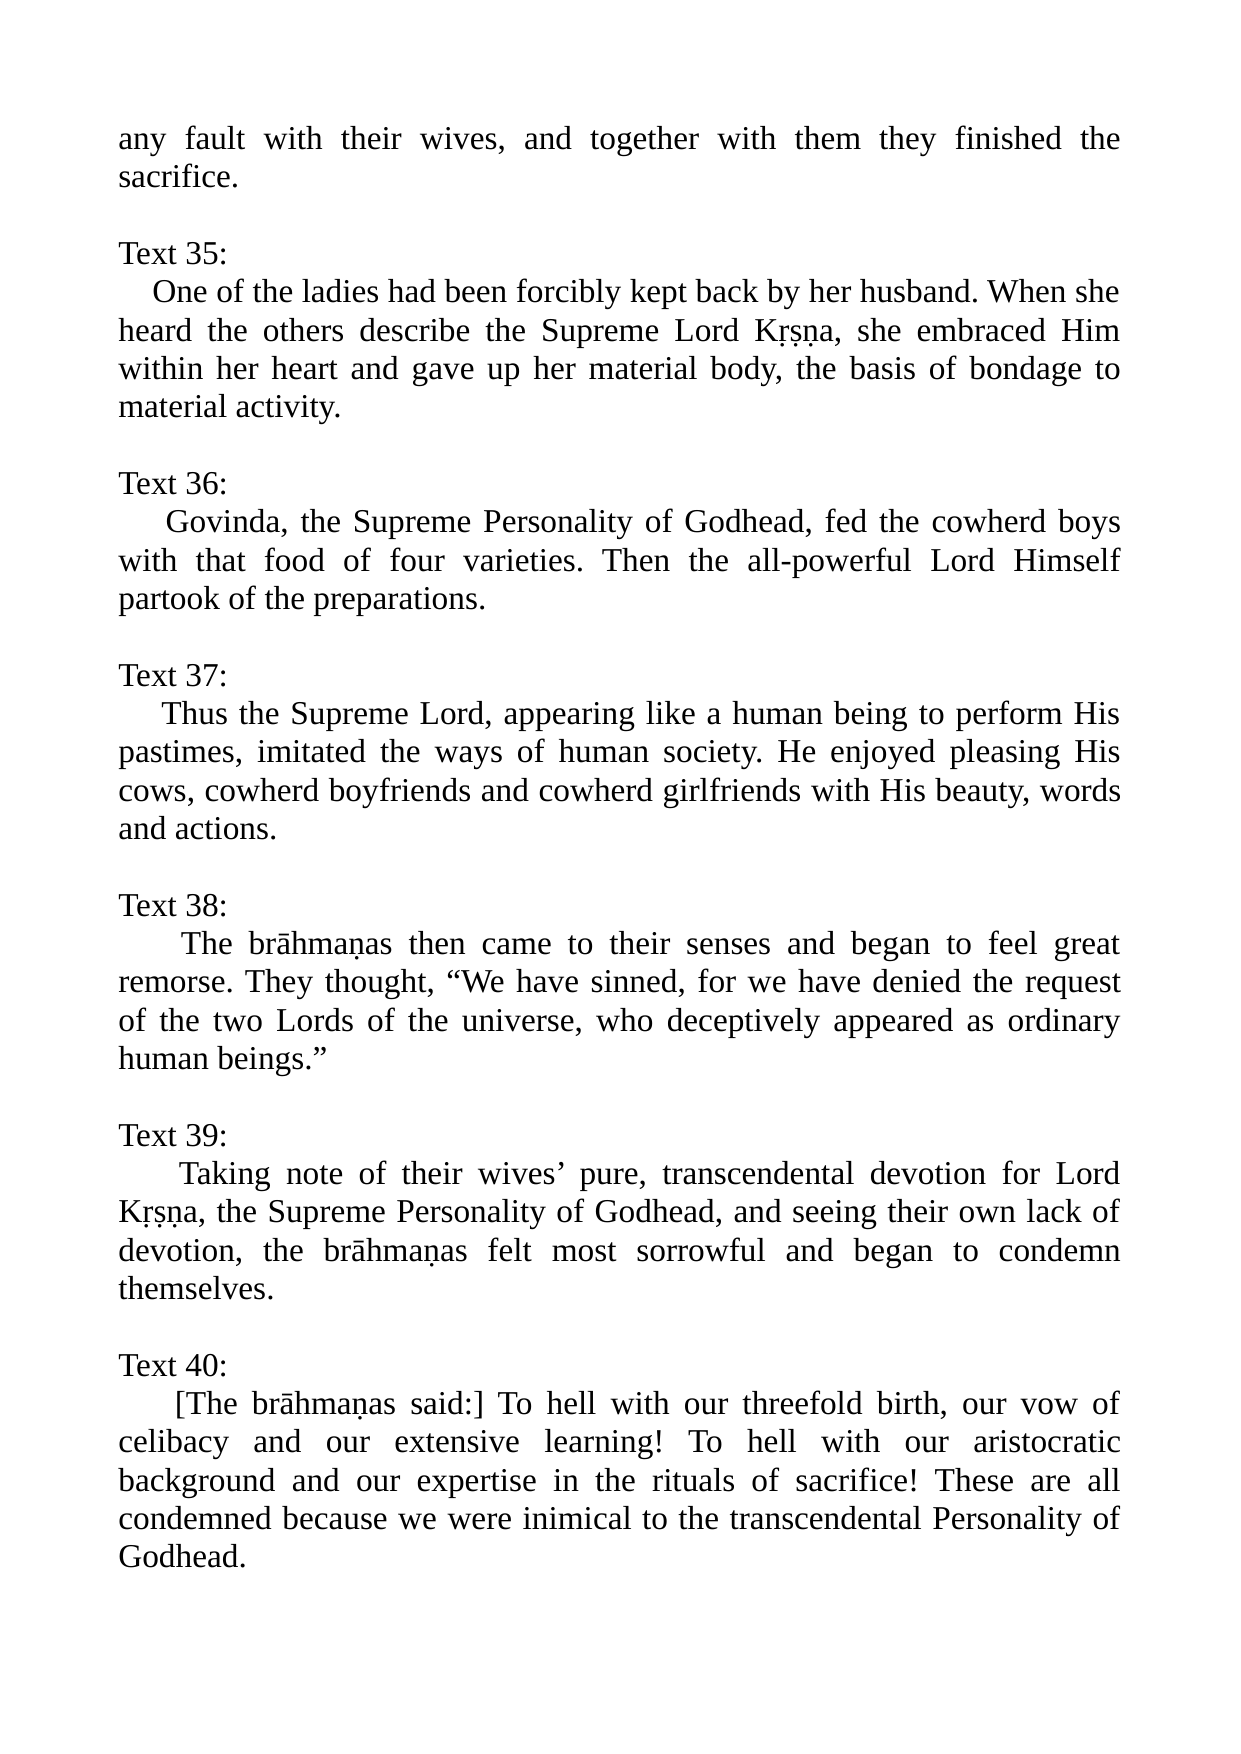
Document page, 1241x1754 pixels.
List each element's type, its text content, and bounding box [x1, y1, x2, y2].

text Taking note of their wives’ pure, transcendental devotion for Lord Kṛṣṇa, the Supreme Personality of Godhead, and seeing their own lack of devotion, the brāhmaṇas felt most sorrowful and began to condemn themselves. [118, 1153, 1122, 1306]
text Text 40: [118, 1345, 1122, 1383]
text Text 37: [118, 655, 1122, 693]
text Text 38: [118, 885, 1122, 923]
text One of the ladies had been forcibly kept back by her husband. When she heard the others describe the Supreme Lord Kṛṣṇa, she embraced Him within her heart and gave up her material body, the basis of bondage to material activity. [118, 271, 1122, 425]
text The brāhmaṇas then came to their senses and began to feel great remorse. They thought, “We have sinned, for we have denied the request of the two Lords of the universe, who deceptively appeared as ordinary human beings.” [118, 923, 1122, 1076]
text Text 35: [118, 233, 1122, 271]
text [The brāhmaṇas said:] To hell with our threefold birth, our vow of celibacy and our extensive learning! To hell with our aristocratic background and our expertise in the rituals of sacrifice! These are all condemned because we were inimical to the transcendental Personality of Godhead. [118, 1383, 1122, 1575]
text Govinda, the Supreme Personality of Godhead, fed the cowherd boys with that food of four varieties. Then the all-powerful Lord Himself partook of the preparations. [118, 501, 1122, 616]
text Thus the Supreme Lord, appearing like a human being to perform His pastimes, imitated the ways of human society. He enjoyed pleasing His cows, cowherd boyfriends and cowherd girlfriends with His beauty, words and actions. [118, 693, 1122, 846]
text Text 36: [118, 463, 1122, 501]
text Text 39: [118, 1115, 1122, 1153]
text any fault with their wives, and together with them they finished the sacrifice. [118, 118, 1122, 195]
